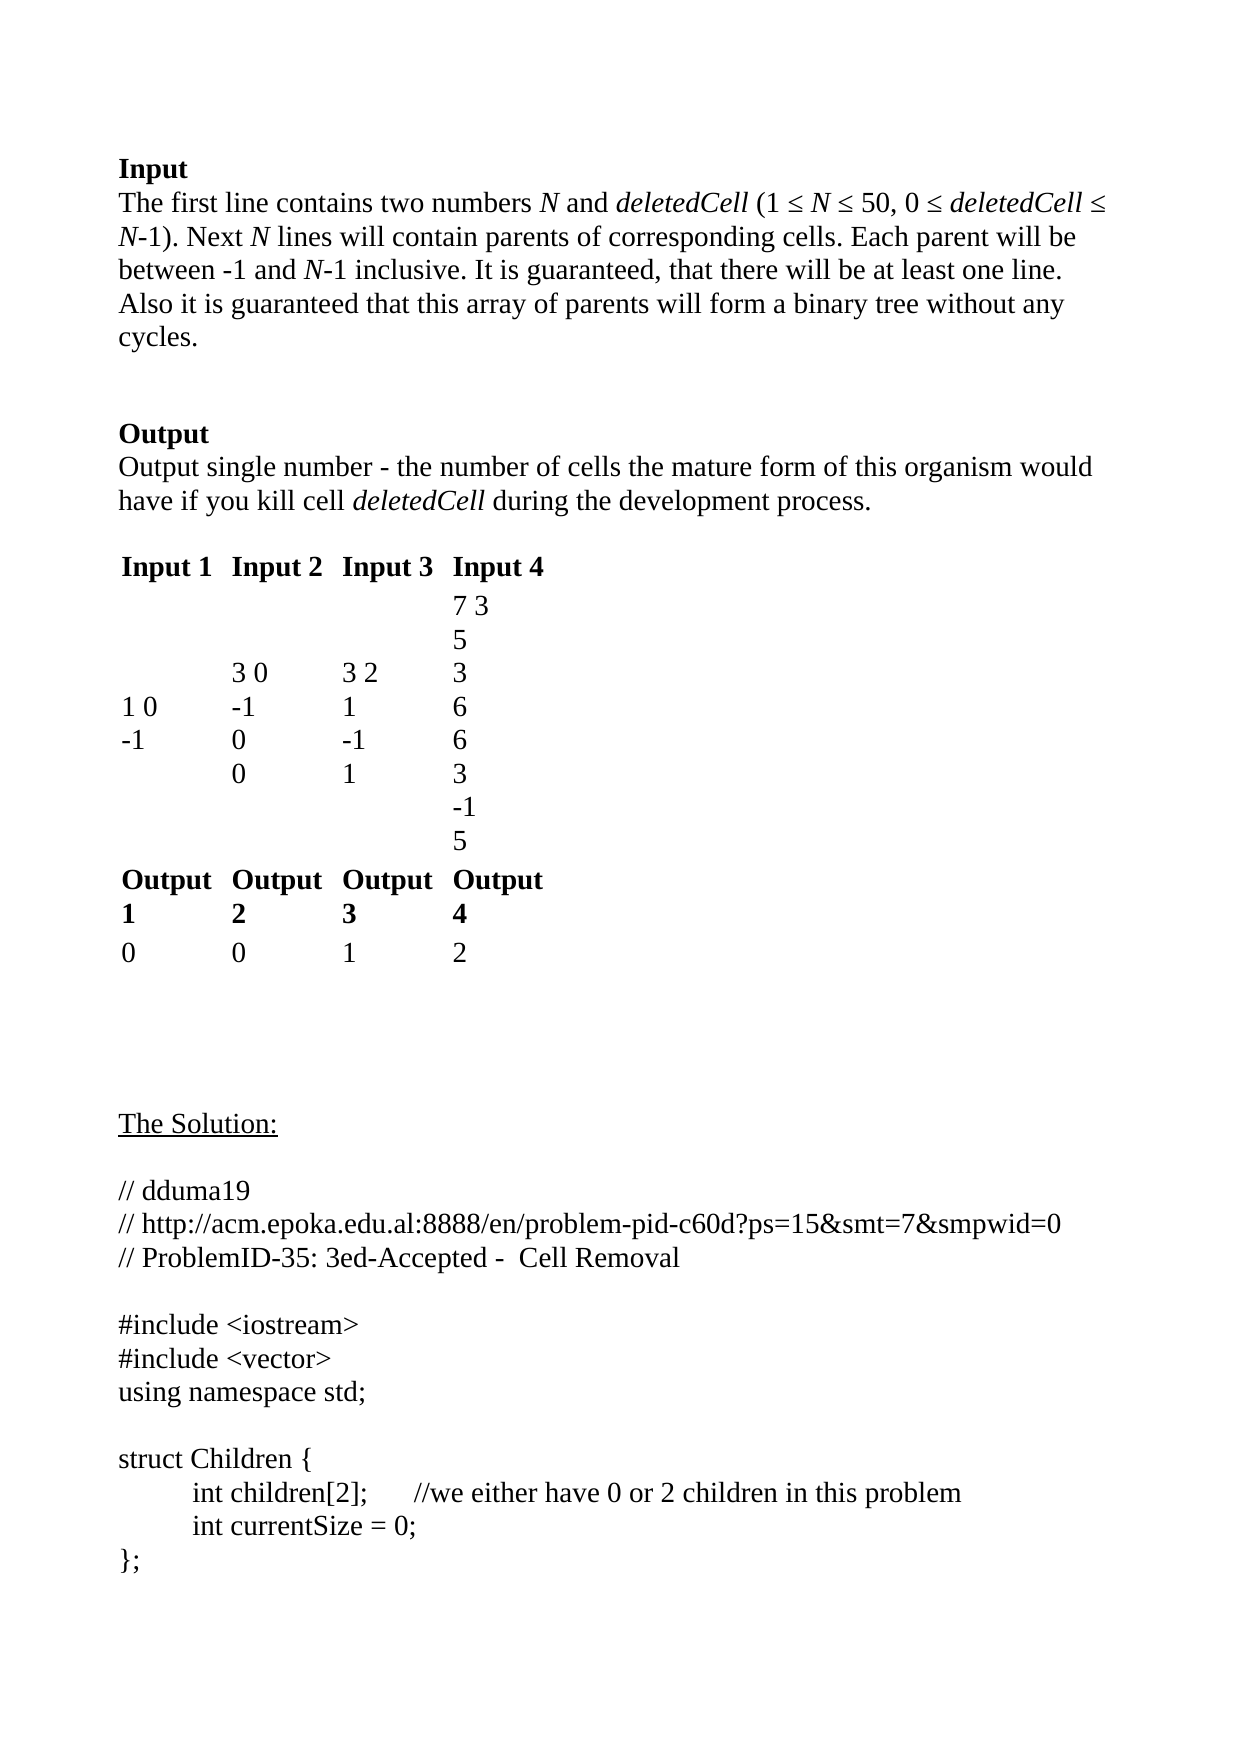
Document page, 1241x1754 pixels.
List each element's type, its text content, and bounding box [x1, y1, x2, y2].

text using namespace std; [118, 1374, 1122, 1408]
table_cell Output 4 [449, 860, 560, 932]
table_cell 1 0 -1 [118, 585, 228, 859]
text Input The first line contains two numbers N and deletedCell (1 ≤ N ≤ 50, 0 ≤ deletedCell ≤ N-1). Next N lines will contain parents of corresponding cells. Each parent will be between -1 and N-1 inclusive. It is guaranteed, that there will be at least one line. Also it is guaranteed that this array of parents will form a binary tree without any cycles. [118, 118, 1122, 386]
text // ProblemID-35: 3ed-Accepted - Cell Removal [118, 1240, 1122, 1274]
table_cell 3 2 1 -1 1 [339, 585, 449, 859]
table_cell 2 [449, 933, 560, 972]
text int currentSize = 0; [118, 1508, 1122, 1542]
text int children[2]; //we either have 0 or 2 children in this problem [118, 1475, 1122, 1508]
text }; [118, 1542, 1122, 1576]
table_header Input 4 [449, 546, 560, 585]
table_header Input 1 [118, 546, 228, 585]
text struct Children { [118, 1441, 1122, 1475]
text The Solution: [118, 1106, 1122, 1139]
table_cell 3 0 -1 0 0 [229, 585, 339, 859]
text // http://acm.epoka.edu.al:8888/en/problem-pid-c60d?ps=15&smt=7&smpwid=0 [118, 1207, 1122, 1240]
table_cell Output 3 [339, 860, 449, 932]
table_cell Output 2 [229, 860, 339, 932]
text #include <iostream> [118, 1307, 1122, 1341]
table_cell 0 [229, 933, 339, 972]
table_header Input 3 [339, 546, 449, 585]
table_cell 0 [118, 933, 228, 972]
text #include <vector> [118, 1341, 1122, 1374]
table_header Input 2 [229, 546, 339, 585]
table_cell 7 3 5 3 6 6 3 -1 5 [449, 585, 560, 859]
table_cell Output 1 [118, 860, 228, 932]
text // dduma19 [118, 1173, 1122, 1207]
text Output Output single number - the number of cells the mature form of this organism would have if you kill cell deletedCell during the development process. [118, 416, 1122, 517]
table_cell 1 [339, 933, 449, 972]
